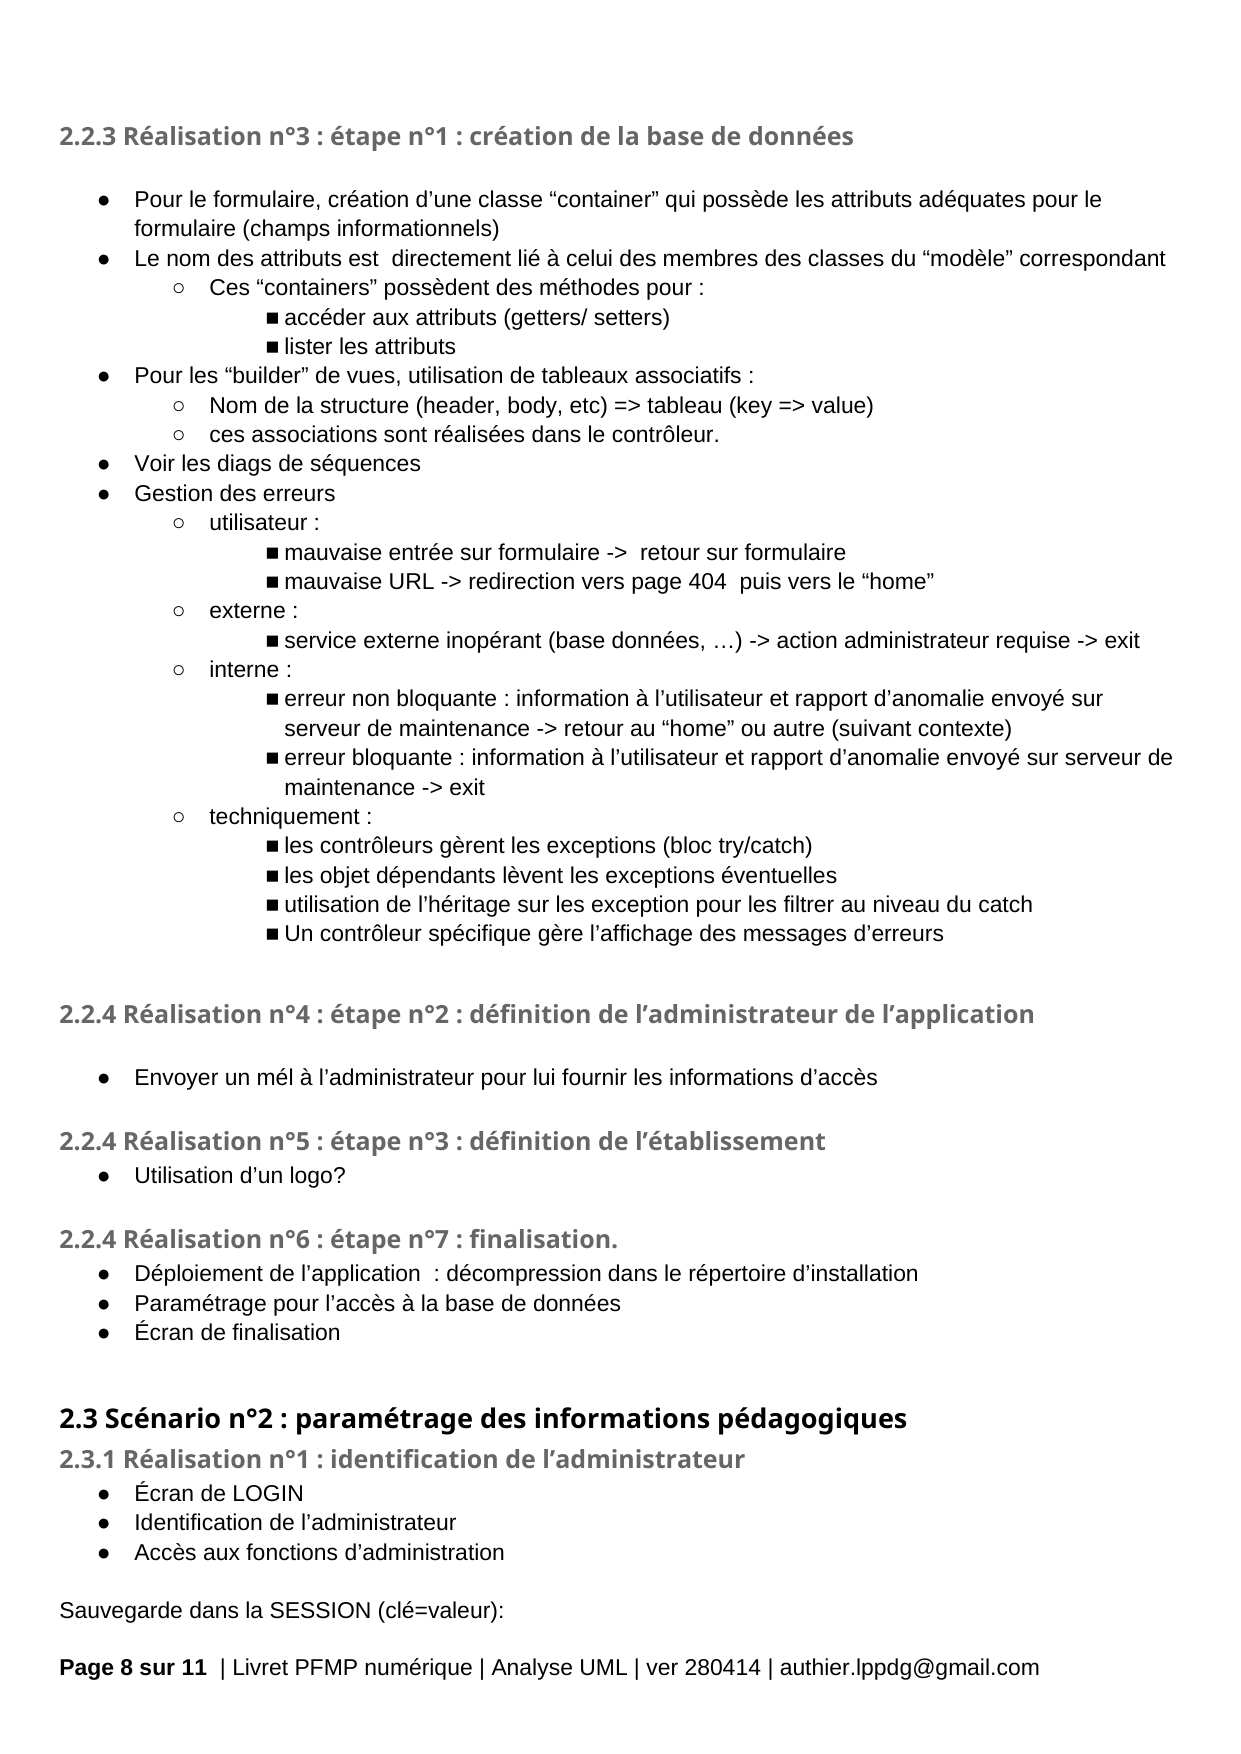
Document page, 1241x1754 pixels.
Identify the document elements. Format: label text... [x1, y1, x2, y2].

list Voir les diags de séquences [97, 451, 1181, 477]
list ces associations sont réalisées dans le contrôleur. [172, 422, 1181, 447]
list les objet dépendants lèvent les exceptions éventuelles [265, 862, 1181, 888]
list Un contrôleur spécifique gère l’affichage des messages d’erreurs [265, 921, 1181, 947]
list erreur non bloquante : information à l’utilisateur et rapport d’anomalie envoyé sur serveur de maintenance -> retour au “home” ou autre (suivant contexte) [265, 686, 1181, 741]
list Envoyer un mél à l’administrateur pour lui fournir les informations d’accès [97, 1065, 1181, 1091]
list utilisation de l’héritage sur les exception pour les filtrer au niveau du catch [265, 892, 1181, 917]
list Identification de l’administrateur [97, 1510, 1181, 1536]
text Sauvegarde dans la SESSION (clé=valeur): [59, 1598, 1181, 1624]
list interne : [172, 657, 1181, 682]
list mauvaise entrée sur formulaire -> retour sur formulaire [265, 539, 1181, 565]
list Gestion des erreurs [97, 480, 1181, 506]
text 2.2.4 Réalisation n°5 : étape n°3 : définition de l’établissement [59, 1124, 1181, 1158]
list erreur bloquante : information à l’utilisateur et rapport d’anomalie envoyé sur serveur de maintenance -> exit [265, 745, 1181, 800]
subtitle 2.2.3 Réalisation n°3 : étape n°1 : création de la base de données [59, 118, 1181, 152]
subtitle 2.2.4 Réalisation n°4 : étape n°2 : définition de l’administrateur de l’application [59, 996, 1181, 1031]
subtitle 2.3 Scénario n°2 : paramétrage des informations pédagogiques [59, 1399, 1181, 1436]
list Utilisation d’un logo? [97, 1163, 1181, 1188]
list Ces “containers” possèdent des méthodes pour : [172, 275, 1181, 300]
list Déploiement de l’application : décompression dans le répertoire d’installation [97, 1261, 1181, 1286]
text 2.3.1 Réalisation n°1 : identification de l’administrateur [59, 1442, 1181, 1476]
list techniquement : [172, 803, 1181, 829]
list Pour les “builder” de vues, utilisation de tableaux associatifs : [97, 363, 1181, 388]
list Écran de LOGIN [97, 1481, 1181, 1506]
list mauvaise URL -> redirection vers page 404 puis vers le “home” [265, 568, 1181, 594]
list Accès aux fonctions d’administration [97, 1539, 1181, 1565]
list utilisateur : [172, 510, 1181, 535]
list Le nom des attributs est directement lié à celui des membres des classes du “modèle” correspondant [97, 245, 1181, 271]
list Paramétrage pour l’accès à la base de données [97, 1290, 1181, 1316]
list service externe inopérant (base données, …) -> action administrateur requise -> exit [265, 627, 1181, 653]
list Pour le formulaire, création d’une classe “container” qui possède les attributs adéquates pour le formulaire (champs informationnels) [97, 187, 1181, 242]
text 2.2.4 Réalisation n°6 : étape n°7 : finalisation. [59, 1222, 1181, 1256]
list Nom de la structure (header, body, etc) => tableau (key => value) [172, 392, 1181, 418]
list Écran de finalisation [97, 1319, 1181, 1345]
list les contrôleurs gèrent les exceptions (bloc try/catch) [265, 833, 1181, 858]
list externe : [172, 598, 1181, 623]
list lister les attributs [265, 333, 1181, 359]
list accéder aux attributs (getters/ setters) [265, 304, 1181, 330]
